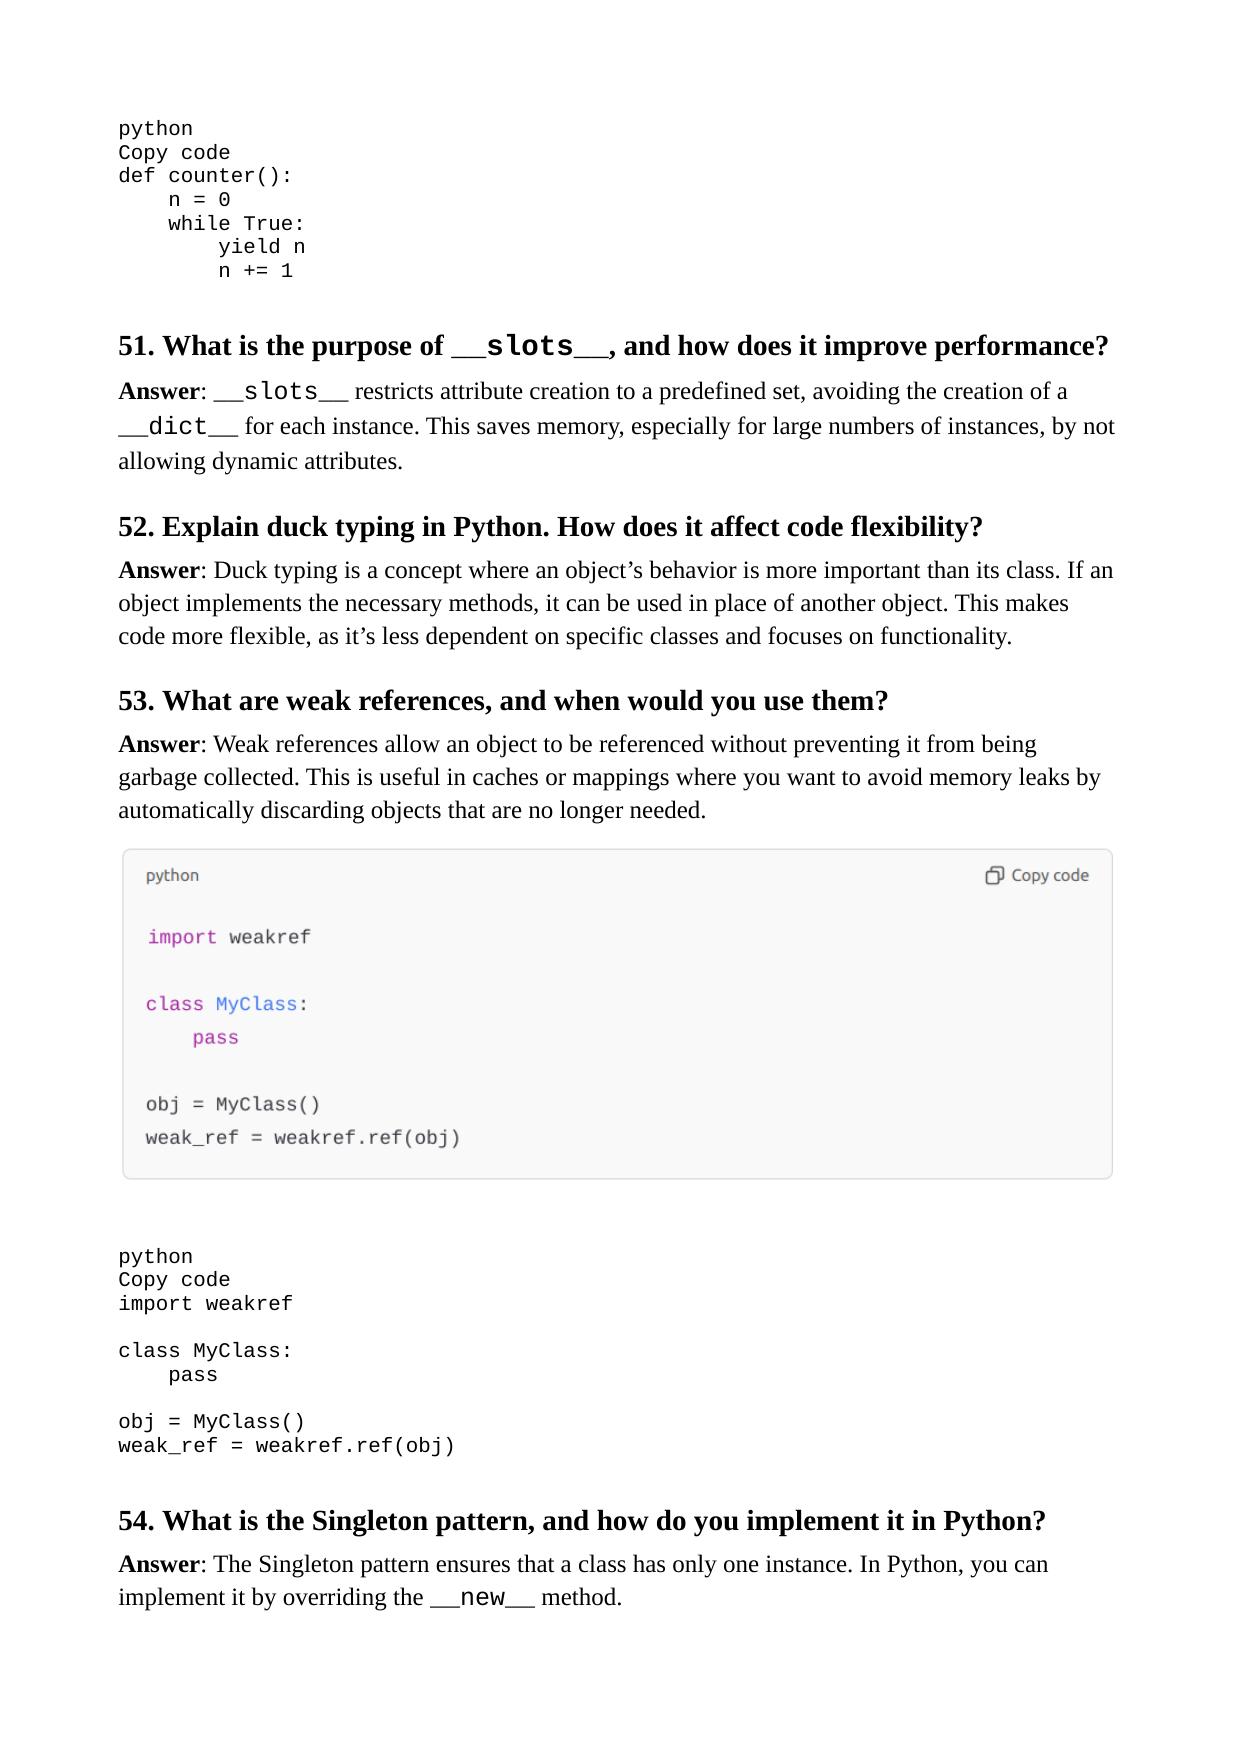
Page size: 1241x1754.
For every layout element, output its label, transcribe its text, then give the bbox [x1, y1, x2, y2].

text python [118, 1246, 1122, 1269]
text Answer: The Singleton pattern ensures that a class has only one instance. In Python, you can implement it by overriding the __new__ method. [118, 1549, 1122, 1612]
text yield n [118, 236, 1122, 260]
text pass [118, 1364, 1122, 1388]
text Answer: __slots__ restricts attribute creation to a predefined set, avoiding the creation of a __dict__ for each instance. This saves memory, especially for large numbers of instances, by not allowing dynamic attributes. [118, 376, 1122, 475]
subtitle 53. What are weak references, and when would you use them? [118, 683, 1122, 716]
text while True: [118, 213, 1122, 236]
text weak_ref = weakref.ref(obj) [118, 1435, 1122, 1458]
text Answer: Weak references allow an object to be referenced without preventing it from being garbage collected. This is useful in caches or mappings where you want to avoid memory leaks by automatically discarding objects that are no longer needed. [118, 729, 1122, 824]
subtitle 52. Explain duck typing in Python. How does it affect code flexibility? [118, 509, 1122, 542]
text obj = MyClass() [118, 1411, 1122, 1435]
text import weakref [118, 1293, 1122, 1317]
text n += 1 [118, 260, 1122, 284]
text Copy code [118, 142, 1122, 165]
subtitle 51. What is the purpose of __slots__, and how does it improve performance? [118, 328, 1122, 364]
picture [118, 842, 1123, 1194]
text class MyClass: [118, 1340, 1122, 1364]
text python [118, 118, 1122, 142]
text def counter(): [118, 165, 1122, 189]
text n = 0 [118, 189, 1122, 213]
text Answer: Duck typing is a concept where an object’s behavior is more important than its class. If an object implements the necessary methods, it can be used in place of another object. This makes code more flexible, as it’s less dependent on specific classes and focuses on functionality. [118, 555, 1122, 649]
subtitle 54. What is the Singleton pattern, and how do you implement it in Python? [118, 1503, 1122, 1536]
text Copy code [118, 1269, 1122, 1293]
